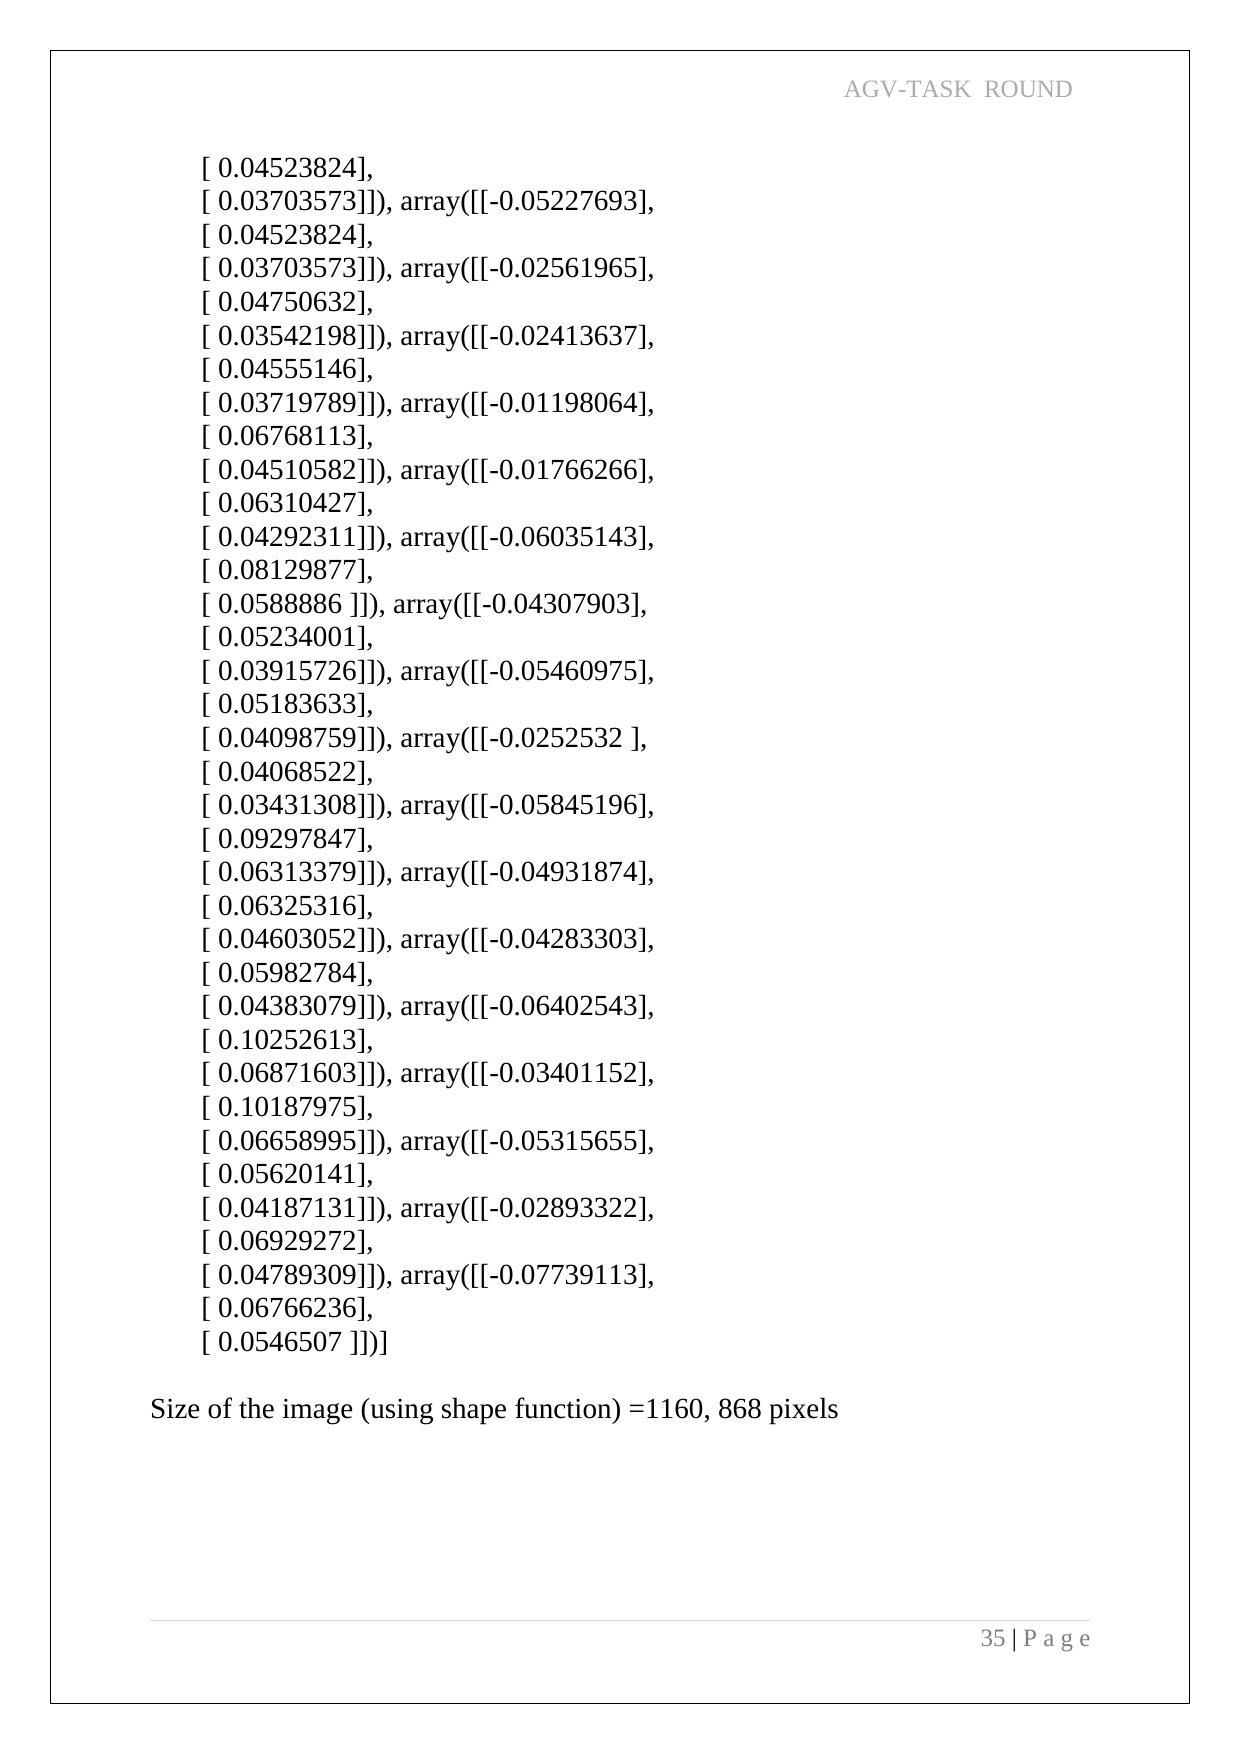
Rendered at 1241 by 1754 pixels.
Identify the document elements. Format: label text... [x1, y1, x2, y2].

text [ 0.05620141], [150, 1156, 1090, 1190]
text [ 0.06313379]]), array([[-0.04931874], [150, 854, 1090, 888]
text [ 0.04098759]]), array([[-0.0252532 ], [150, 720, 1090, 754]
text [ 0.03719789]]), array([[-0.01198064], [150, 385, 1090, 418]
text [ 0.04292311]]), array([[-0.06035143], [150, 519, 1090, 552]
text [ 0.06658995]]), array([[-0.05315655], [150, 1123, 1090, 1156]
text [ 0.05982784], [150, 955, 1090, 988]
text [ 0.04383079]]), array([[-0.06402543], [150, 988, 1090, 1022]
text [ 0.03542198]]), array([[-0.02413637], [150, 318, 1090, 351]
text [ 0.04603052]]), array([[-0.04283303], [150, 921, 1090, 955]
text Size of the image (using shape function) =1160, 868 pixels [150, 1391, 1090, 1424]
text [ 0.10187975], [150, 1089, 1090, 1123]
text [ 0.06310427], [150, 485, 1090, 519]
text [ 0.05234001], [150, 619, 1090, 653]
text [ 0.06768113], [150, 418, 1090, 452]
text [ 0.06871603]]), array([[-0.03401152], [150, 1056, 1090, 1089]
text [ 0.03703573]]), array([[-0.05227693], [150, 183, 1090, 217]
text [ 0.03703573]]), array([[-0.02561965], [150, 251, 1090, 284]
text [ 0.04555146], [150, 351, 1090, 385]
text [ 0.09297847], [150, 821, 1090, 854]
text [ 0.08129877], [150, 552, 1090, 586]
text [ 0.04068522], [150, 754, 1090, 787]
text [ 0.03915726]]), array([[-0.05460975], [150, 653, 1090, 687]
text [ 0.0546507 ]])] [150, 1324, 1090, 1357]
text [ 0.05183633], [150, 687, 1090, 720]
text [ 0.04750632], [150, 284, 1090, 318]
text [ 0.04523824], [150, 217, 1090, 251]
text [ 0.10252613], [150, 1022, 1090, 1056]
text [ 0.04187131]]), array([[-0.02893322], [150, 1190, 1090, 1223]
text [ 0.06929272], [150, 1223, 1090, 1257]
text [ 0.04523824], [150, 150, 1090, 183]
text [ 0.06766236], [150, 1290, 1090, 1324]
text [ 0.04789309]]), array([[-0.07739113], [150, 1257, 1090, 1290]
text [ 0.04510582]]), array([[-0.01766266], [150, 452, 1090, 485]
text [ 0.0588886 ]]), array([[-0.04307903], [150, 586, 1090, 619]
text [ 0.03431308]]), array([[-0.05845196], [150, 787, 1090, 821]
text [ 0.06325316], [150, 888, 1090, 921]
